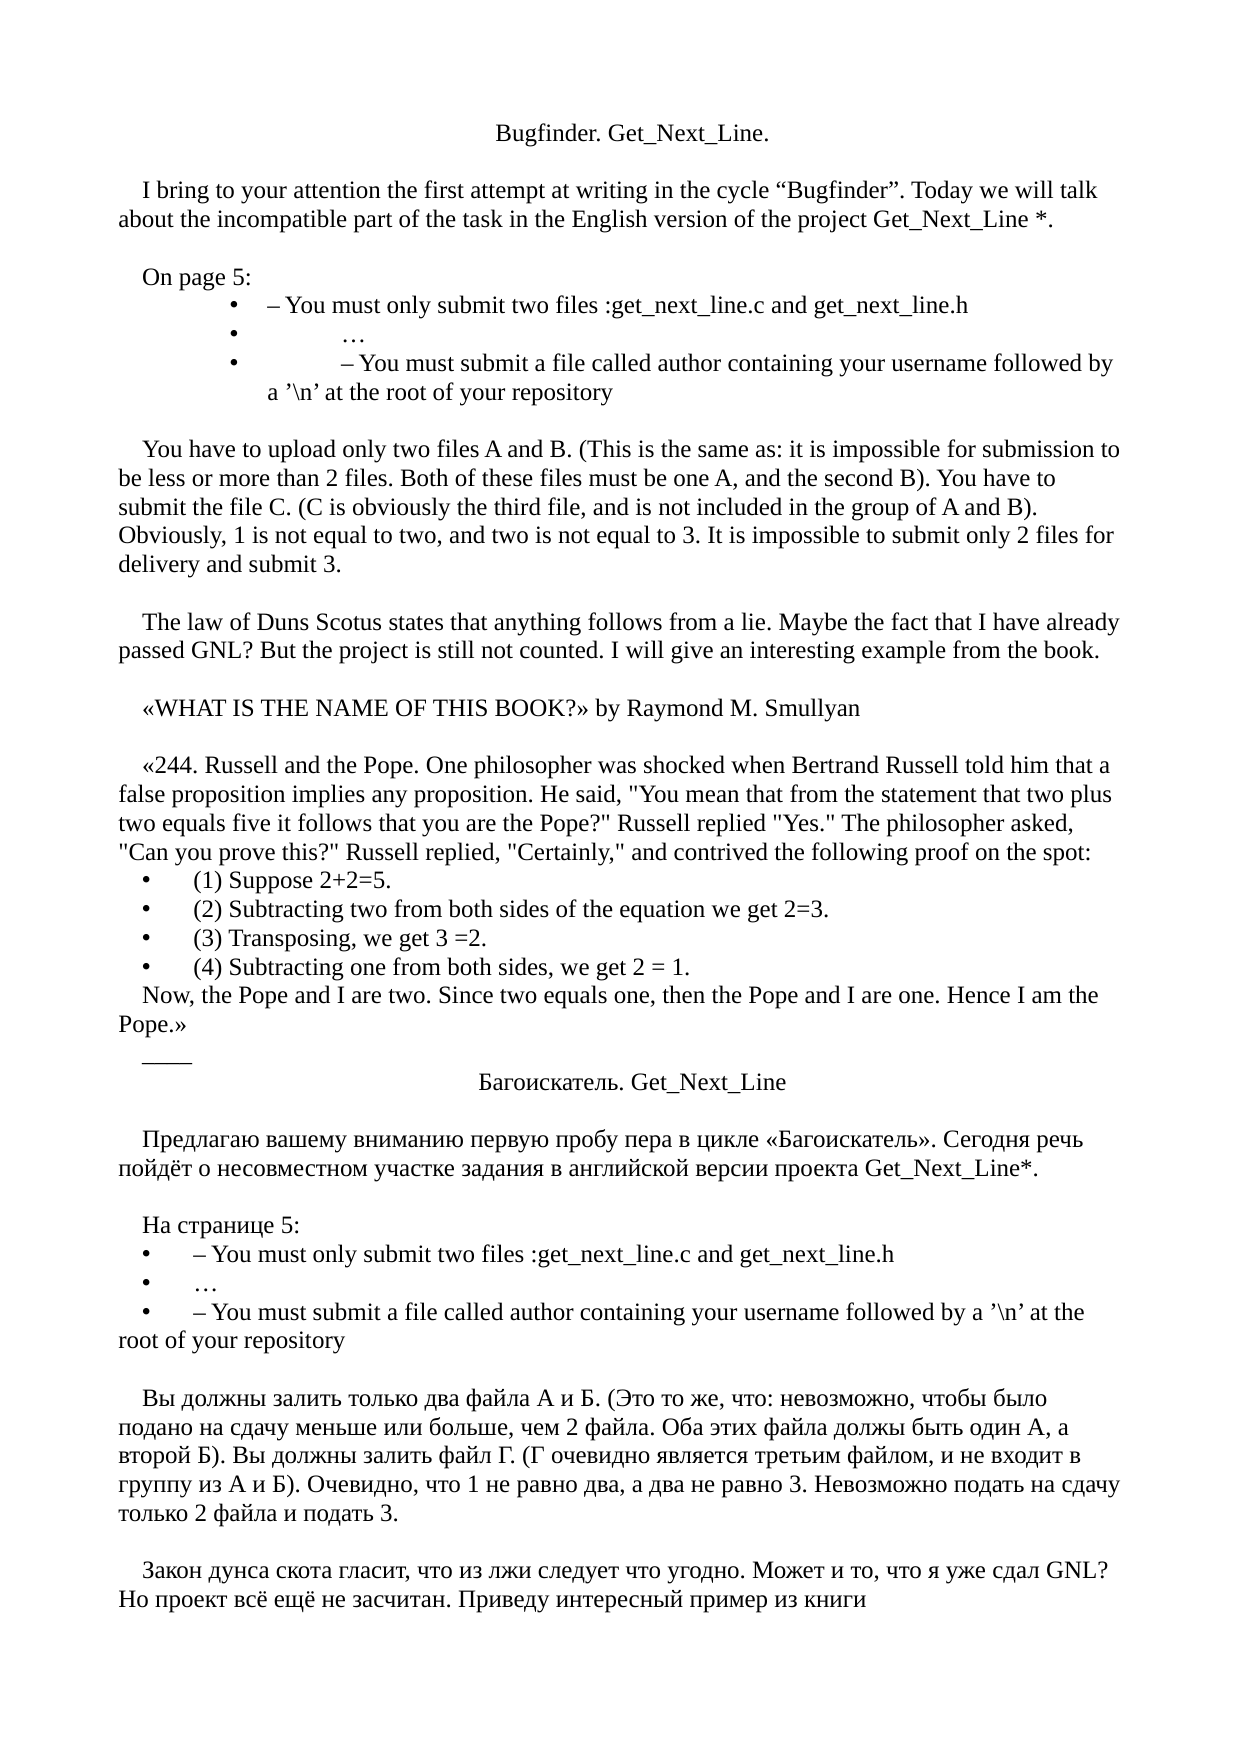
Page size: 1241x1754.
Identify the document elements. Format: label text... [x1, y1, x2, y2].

list – You must submit a file called author containing your username followed by a ’\n’ at the root of your repository [229, 348, 1123, 406]
text You have to upload only two files A and B. (This is the same as: it is impossible for submission to be less or more than 2 files. Both of these files must be one A, and the second B). You have to submit the file C. (C is obviously the third file, and is not included in the group of A and B). Obviously, 1 is not equal to two, and two is not equal to 3. It is impossible to submit only 2 files for delivery and submit 3. [118, 434, 1123, 578]
text On page 5: [118, 262, 1123, 291]
list (1) Suppose 2+2=5. [118, 866, 1123, 894]
text Bugfinder. Get_Next_Line. [118, 118, 1123, 147]
text Предлагаю вашему вниманию первую пробу пера в цикле «Багоискатель». Сегодня речь пойдёт о несовместном участке задания в английской версии проекта Get_Next_Line*. [118, 1124, 1123, 1182]
text I bring to your attention the first attempt at writing in the cycle “Bugfinder”. Today we will talk about the incompatible part of the task in the English version of the project Get_Next_Line *. [118, 176, 1123, 233]
text «WHAT IS THE NAME OF THIS BOOK?» by Raymond M. Smullyan [118, 693, 1123, 722]
list (2) Subtracting two from both sides of the equation we get 2=3. [118, 894, 1123, 923]
text Багоискатель. Get_Next_Line [118, 1067, 1123, 1096]
list … [118, 1268, 1123, 1297]
list (3) Transposing, we get 3 =2. [118, 923, 1123, 952]
text The law of Duns Scotus states that anything follows from a lie. Maybe the fact that I have already passed GNL? But the project is still not counted. I will give an interesting example from the book. [118, 607, 1123, 664]
list – You must submit a file called author containing your username followed by a ’\n’ at the root of your repository [118, 1297, 1123, 1354]
text «244. Russell and the Pope. One philosopher was shocked when Bertrand Russell told him that a false proposition implies any proposition. He said, "You mean that from the statement that two plus two equals five it follows that you are the Pope?" Russell replied "Yes." The philosopher asked, "Can you prove this?" Russell replied, "Certainly," and contrived the following proof on the spot: [118, 751, 1123, 866]
text ____ [118, 1038, 1123, 1067]
text Закон дунса скота гласит, что из лжи следует что угодно. Может и то, что я уже сдал GNL? Но проект всё ещё не засчитан. Приведу интересный пример из книги [118, 1556, 1123, 1613]
list … [229, 319, 1123, 348]
text На странице 5: [118, 1211, 1123, 1239]
text Вы должны залить только два файла А и Б. (Это то же, что: невозможно, чтобы было подано на сдачу меньше или больше, чем 2 файла. Оба этих файла должы быть один А, а второй Б). Вы должны залить файл Г. (Г очевидно является третьим файлом, и не входит в группу из А и Б). Очевидно, что 1 не равно два, а два не равно 3. Невозможно подать на сдачу только 2 файла и подать 3. [118, 1383, 1123, 1527]
list – You must only submit two files :get_next_line.c and get_next_line.h [118, 1239, 1123, 1268]
list (4) Subtracting one from both sides, we get 2 = 1. [118, 952, 1123, 981]
list – You must only submit two files :get_next_line.c and get_next_line.h [229, 291, 1123, 319]
text Now, the Pope and I are two. Since two equals one, then the Pope and I are one. Hence I am the Pope.» [118, 981, 1123, 1038]
